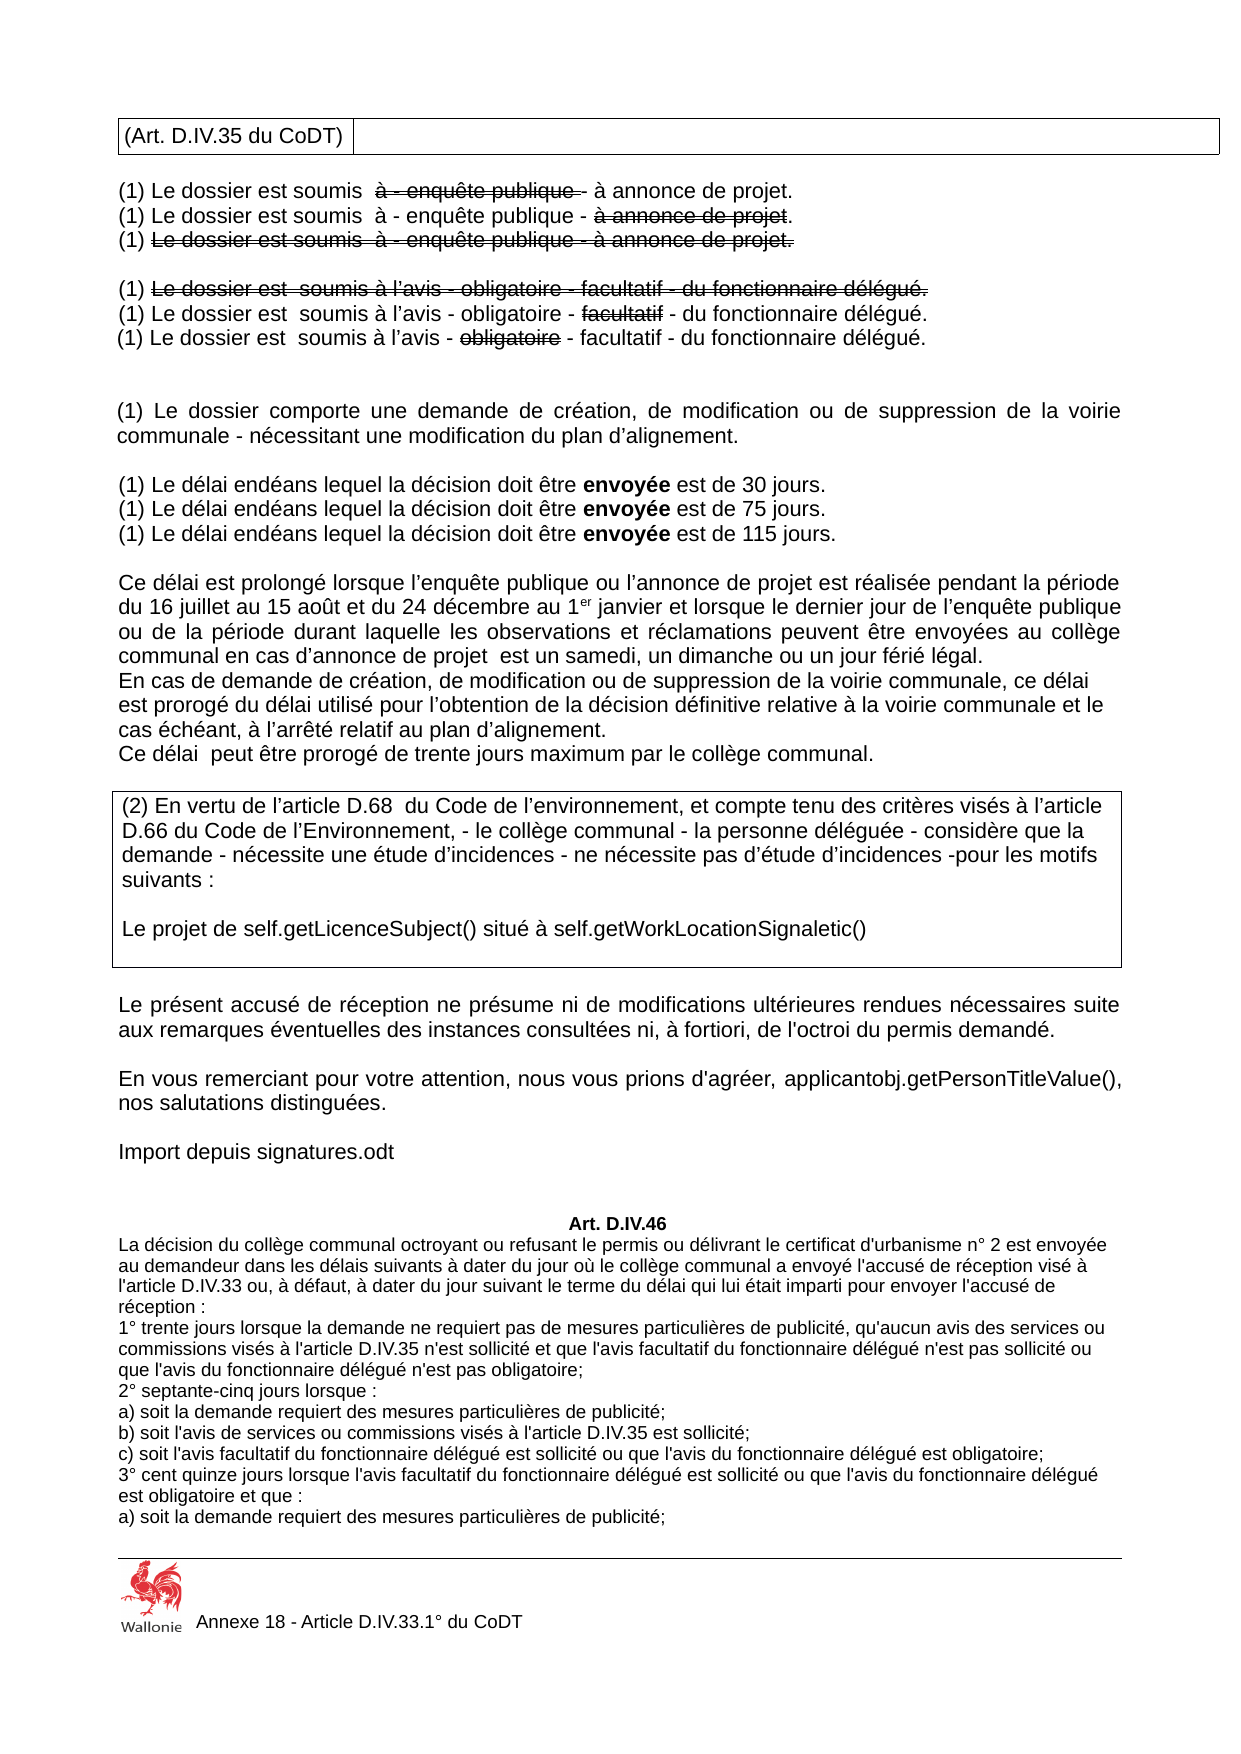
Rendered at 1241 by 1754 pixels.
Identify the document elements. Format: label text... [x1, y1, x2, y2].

list (2) En vertu de l’article D.68 du Code de l’environnement, et compte tenu des critères visés à l’article D.66 du Code de l’Environnement, - le collège communal - la personne déléguée - considère que la demande - nécessite une étude d’incidences - ne nécessite pas d’étude d’incidences -pour les motifs suivants : [113, 792, 1121, 892]
text Ce délai est prolongé lorsque l’enquête publique ou l’annonce de projet est réalisée pendant la période du 16 juillet au 15 août et du 24 décembre au 1er janvier et lorsque le dernier jour de l’enquête publique ou de la période durant laquelle les observations et réclamations peuvent être envoyées au collège communal en cas d’annonce de projet est un samedi, un dimanche ou un jour férié légal. [118, 570, 1122, 668]
table_cell [354, 119, 1219, 154]
text (1) Le délai endéans lequel la décision doit être envoyée est de 75 jours. [118, 497, 1122, 521]
text (1) Le dossier est soumis à l’avis - obligatoire - facultatif - du fonctionnaire délégué. [118, 277, 1122, 301]
text (1) Le dossier est soumis à - enquête publique - à annonce de projet. [118, 228, 1122, 252]
table_cell (Art. D.IV.35 du CoDT) [119, 119, 353, 154]
text La décision du collège communal octroyant ou refusant le permis ou délivrant le certificat d'urbanisme n° 2 est envoyée au demandeur dans les délais suivants à dater du jour où le collège communal a envoyé l'accusé de réception visé à l'article D.IV.33 ou, à défaut, à dater du jour suivant le terme du délai qui lui était imparti pour envoyer l'accusé de réception : 1° trente jours lorsque la demande ne requiert pas de mesures particulières de publicité, qu'aucun avis des services ou commissions visés à l'article D.IV.35 n'est sollicité et que l'avis facultatif du fonctionnaire délégué n'est pas sollicité ou que l'avis du fonctionnaire délégué n'est pas obligatoire; 2° septante-cinq jours lorsque : a) soit la demande requiert des mesures particulières de publicité; b) soit l'avis de services ou commissions visés à l'article D.IV.35 est sollicité; c) soit l'avis facultatif du fonctionnaire délégué est sollicité ou que l'avis du fonctionnaire délégué est obligatoire; 3° cent quinze jours lorsque l'avis facultatif du fonctionnaire délégué est sollicité ou que l'avis du fonctionnaire délégué est obligatoire et que : a) soit la demande requiert des mesures particulières de publicité; [118, 1234, 1122, 1527]
text Le présent accusé de réception ne présume ni de modifications ultérieures rendues nécessaires suite aux remarques éventuelles des instances consultées ni, à fortiori, de l'octroi du permis demandé. [118, 993, 1122, 1042]
text Import depuis signatures.odt [118, 1140, 1122, 1164]
text (1) Le délai endéans lequel la décision doit être envoyée est de 30 jours. [118, 472, 1122, 497]
list (1) Le dossier comporte une demande de création, de modification ou de suppression de la voirie communale - nécessitant une modification du plan d’alignement. [117, 399, 1122, 448]
text Art. D.IV.46 [118, 1213, 1122, 1234]
text (1) Le dossier est soumis à l’avis - obligatoire - facultatif - du fonctionnaire délégué. [117, 326, 1122, 350]
text Le projet de self.getLicenceSubject() situé à self.getWorkLocationSignaletic() [113, 913, 1121, 941]
text (1) Le dossier est soumis à - enquête publique - à annonce de projet. [118, 179, 1122, 203]
text En vous remerciant pour votre attention, nous vous prions d'agréer, applicantobj.getPersonTitleValue(), nos salutations distinguées. [118, 1066, 1122, 1115]
text (1) Le dossier est soumis à - enquête publique - à annonce de projet. [118, 203, 1122, 228]
text (1) Le délai endéans lequel la décision doit être envoyée est de 115 jours. [118, 521, 1122, 546]
text Ce délai peut être prorogé de trente jours maximum par le collège communal. [118, 742, 1122, 766]
text En cas de demande de création, de modification ou de suppression de la voirie communale, ce délai est prorogé du délai utilisé pour l’obtention de la décision définitive relative à la voirie communale et le cas échéant, à l’arrêté relatif au plan d’alignement. [118, 668, 1122, 742]
text (1) Le dossier est soumis à l’avis - obligatoire - facultatif - du fonctionnaire délégué. [118, 301, 1122, 326]
